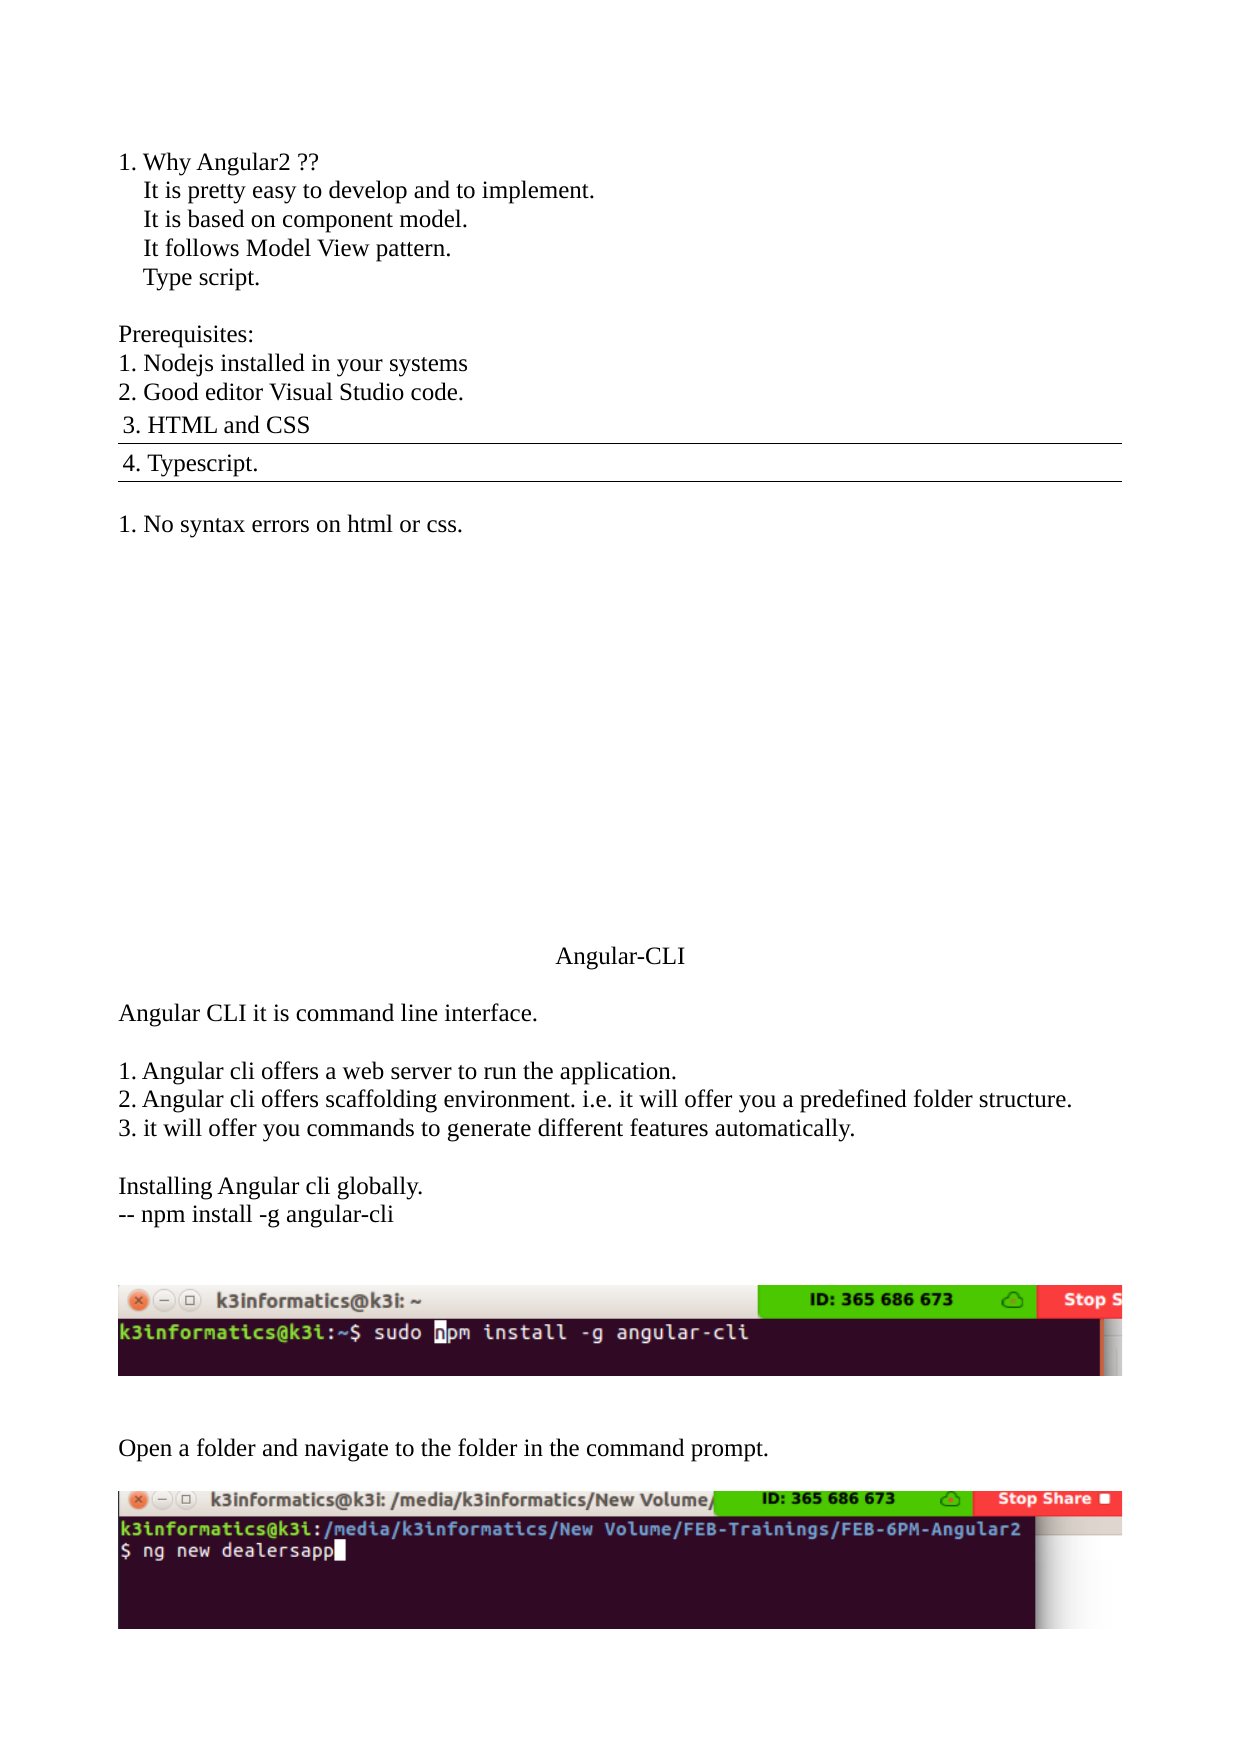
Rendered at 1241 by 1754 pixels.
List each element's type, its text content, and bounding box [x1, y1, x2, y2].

text 1. Angular cli offers a web server to run the application. [118, 1056, 1122, 1084]
text Type script. [118, 262, 1122, 291]
text Installing Angular cli globally. [118, 1171, 1122, 1199]
text Prerequisites: [118, 319, 1122, 348]
text 2. Angular cli offers scaffolding environment. i.e. it will offer you a predefined folder structure. [118, 1084, 1122, 1113]
text Open a folder and navigate to the folder in the command prompt. [118, 1433, 1122, 1462]
text Angular-CLI [118, 941, 1122, 969]
text 3. HTML and CSS [118, 406, 1122, 443]
text 1. Why Angular2 ?? [118, 147, 1122, 176]
text 3. it will offer you commands to generate different features automatically. [118, 1113, 1122, 1142]
picture [118, 1285, 1123, 1376]
text Angular CLI it is command line interface. [118, 998, 1122, 1027]
text It follows Model View pattern. [118, 233, 1122, 262]
text 1. No syntax errors on html or css. [118, 509, 1122, 538]
text 2. Good editor Visual Studio code. [118, 377, 1122, 406]
text -- npm install -g angular-cli [118, 1199, 1122, 1228]
picture [118, 1491, 1123, 1629]
text It is based on component model. [118, 204, 1122, 233]
text 1. Nodejs installed in your systems [118, 348, 1122, 377]
text It is pretty easy to develop and to implement. [118, 176, 1122, 204]
text 4. Typescript. [118, 444, 1122, 481]
